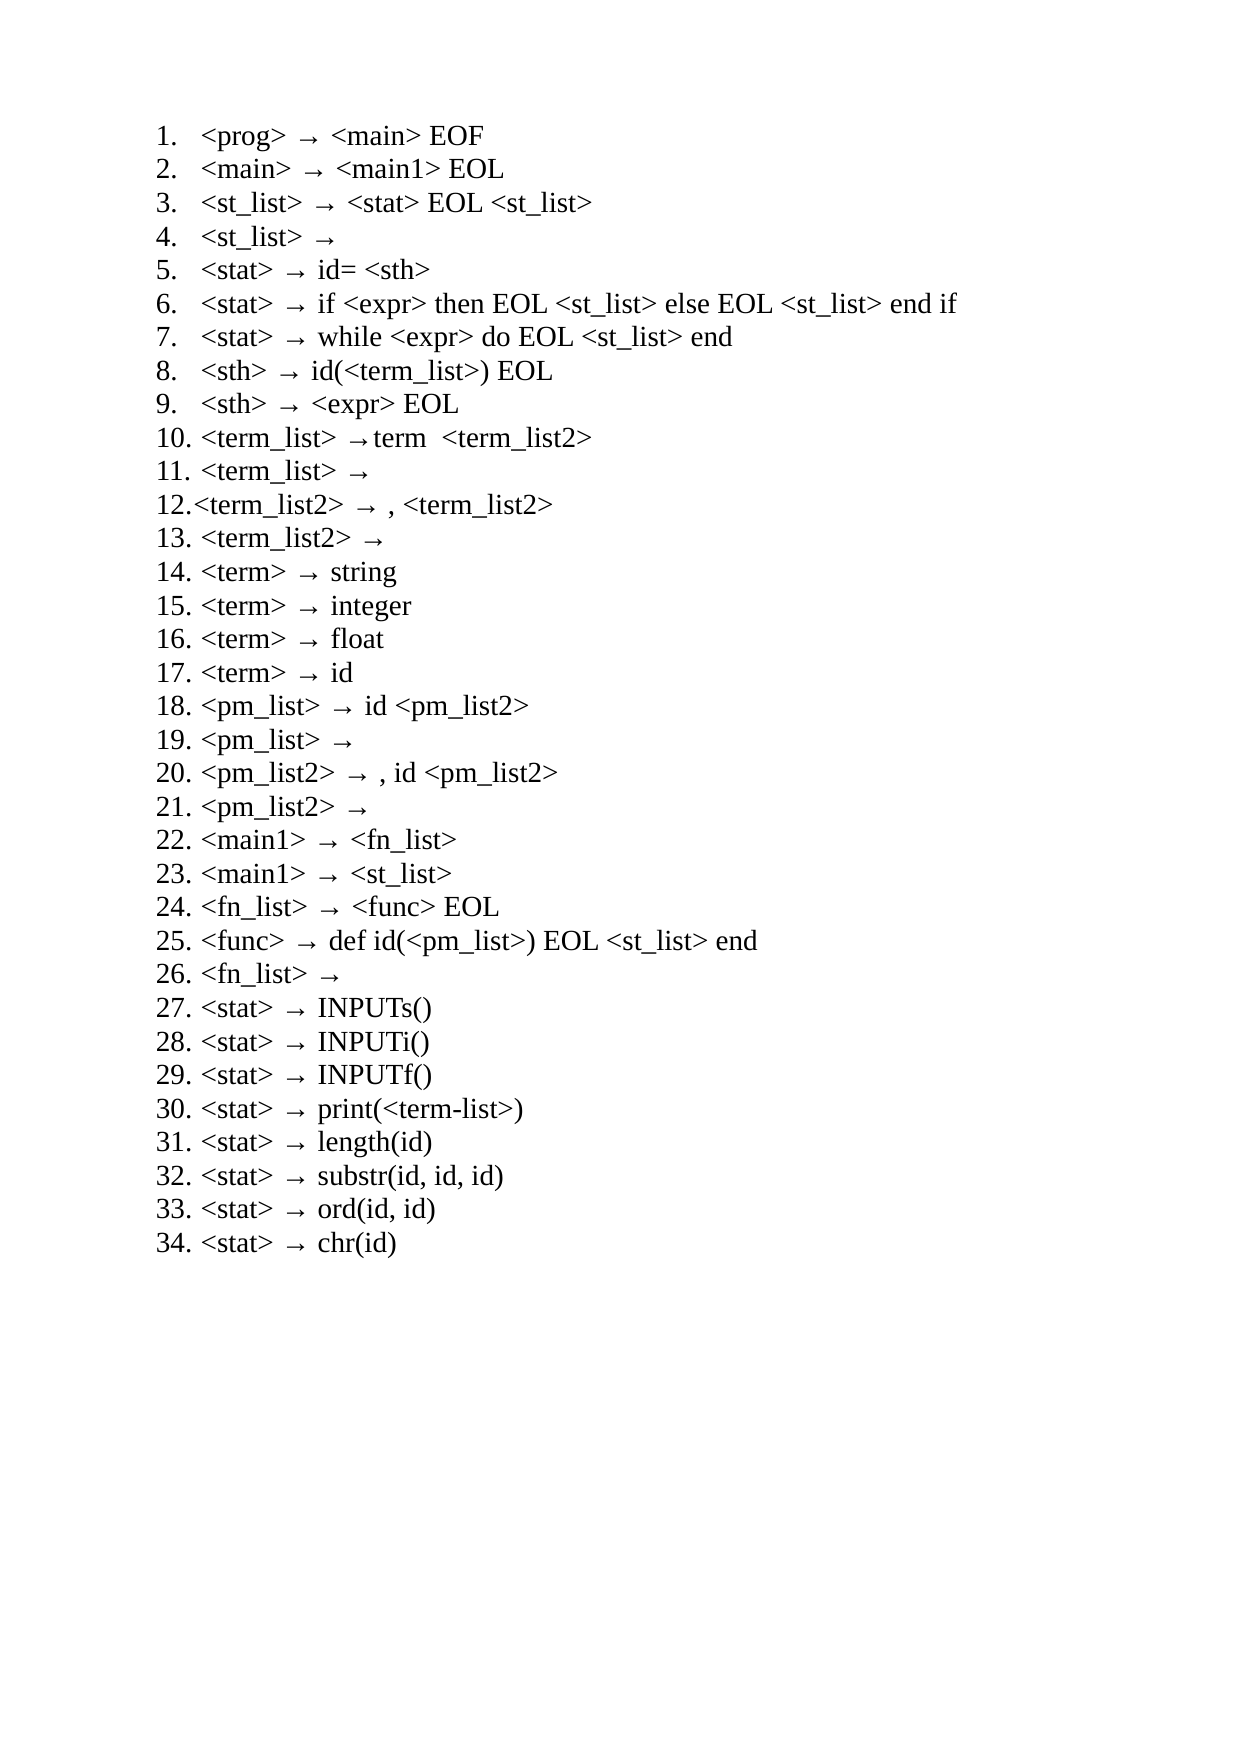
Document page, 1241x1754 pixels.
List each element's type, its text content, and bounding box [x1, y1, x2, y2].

list <pm_list> → id <pm_list2> [156, 688, 1122, 722]
list <term_list2> → , <term_list2> [156, 487, 1122, 521]
list <sth> → id(<term_list>) EOL [156, 353, 1122, 386]
list <stat> → while <expr> do EOL <st_list> end [156, 319, 1122, 353]
list <stat> → ord(id, id) [156, 1191, 1122, 1225]
list <term> → string [156, 554, 1122, 588]
list <term_list2> → [156, 521, 1122, 554]
list <sth> → <expr> EOL [156, 386, 1122, 420]
list <stat> → id= <sth> [156, 252, 1122, 286]
list <stat> → if <expr> then EOL <st_list> else EOL <st_list> end if [156, 286, 1122, 319]
list <fn_list> → <func> EOL [156, 889, 1122, 923]
list <st_list> → [156, 219, 1122, 252]
list <term> → id [156, 655, 1122, 688]
list <stat> → substr(id, id, id) [156, 1158, 1122, 1191]
list <pm_list2> → , id <pm_list2> [156, 755, 1122, 789]
list <main> → <main1> EOL [156, 152, 1122, 185]
list <fn_list> → [156, 957, 1122, 990]
list <func> → def id(<pm_list>) EOL <st_list> end [156, 923, 1122, 957]
list <st_list> → <stat> EOL <st_list> [156, 185, 1122, 219]
list <prog> → <main> EOF [156, 118, 1122, 152]
list <main1> → <st_list> [156, 856, 1122, 889]
list <main1> → <fn_list> [156, 822, 1122, 856]
list <stat> → print(<term-list>) [156, 1091, 1122, 1124]
list <stat> → chr(id) [156, 1225, 1122, 1258]
list <term_list> → [156, 453, 1122, 487]
list <stat> → length(id) [156, 1124, 1122, 1158]
list <term> → float [156, 621, 1122, 655]
list <stat> → INPUTf() [156, 1057, 1122, 1091]
list <term_list> →term <term_list2> [156, 420, 1122, 453]
list <stat> → INPUTs() [156, 990, 1122, 1024]
list <term> → integer [156, 588, 1122, 621]
list <pm_list2> → [156, 789, 1122, 822]
list <pm_list> → [156, 722, 1122, 755]
list <stat> → INPUTi() [156, 1024, 1122, 1057]
